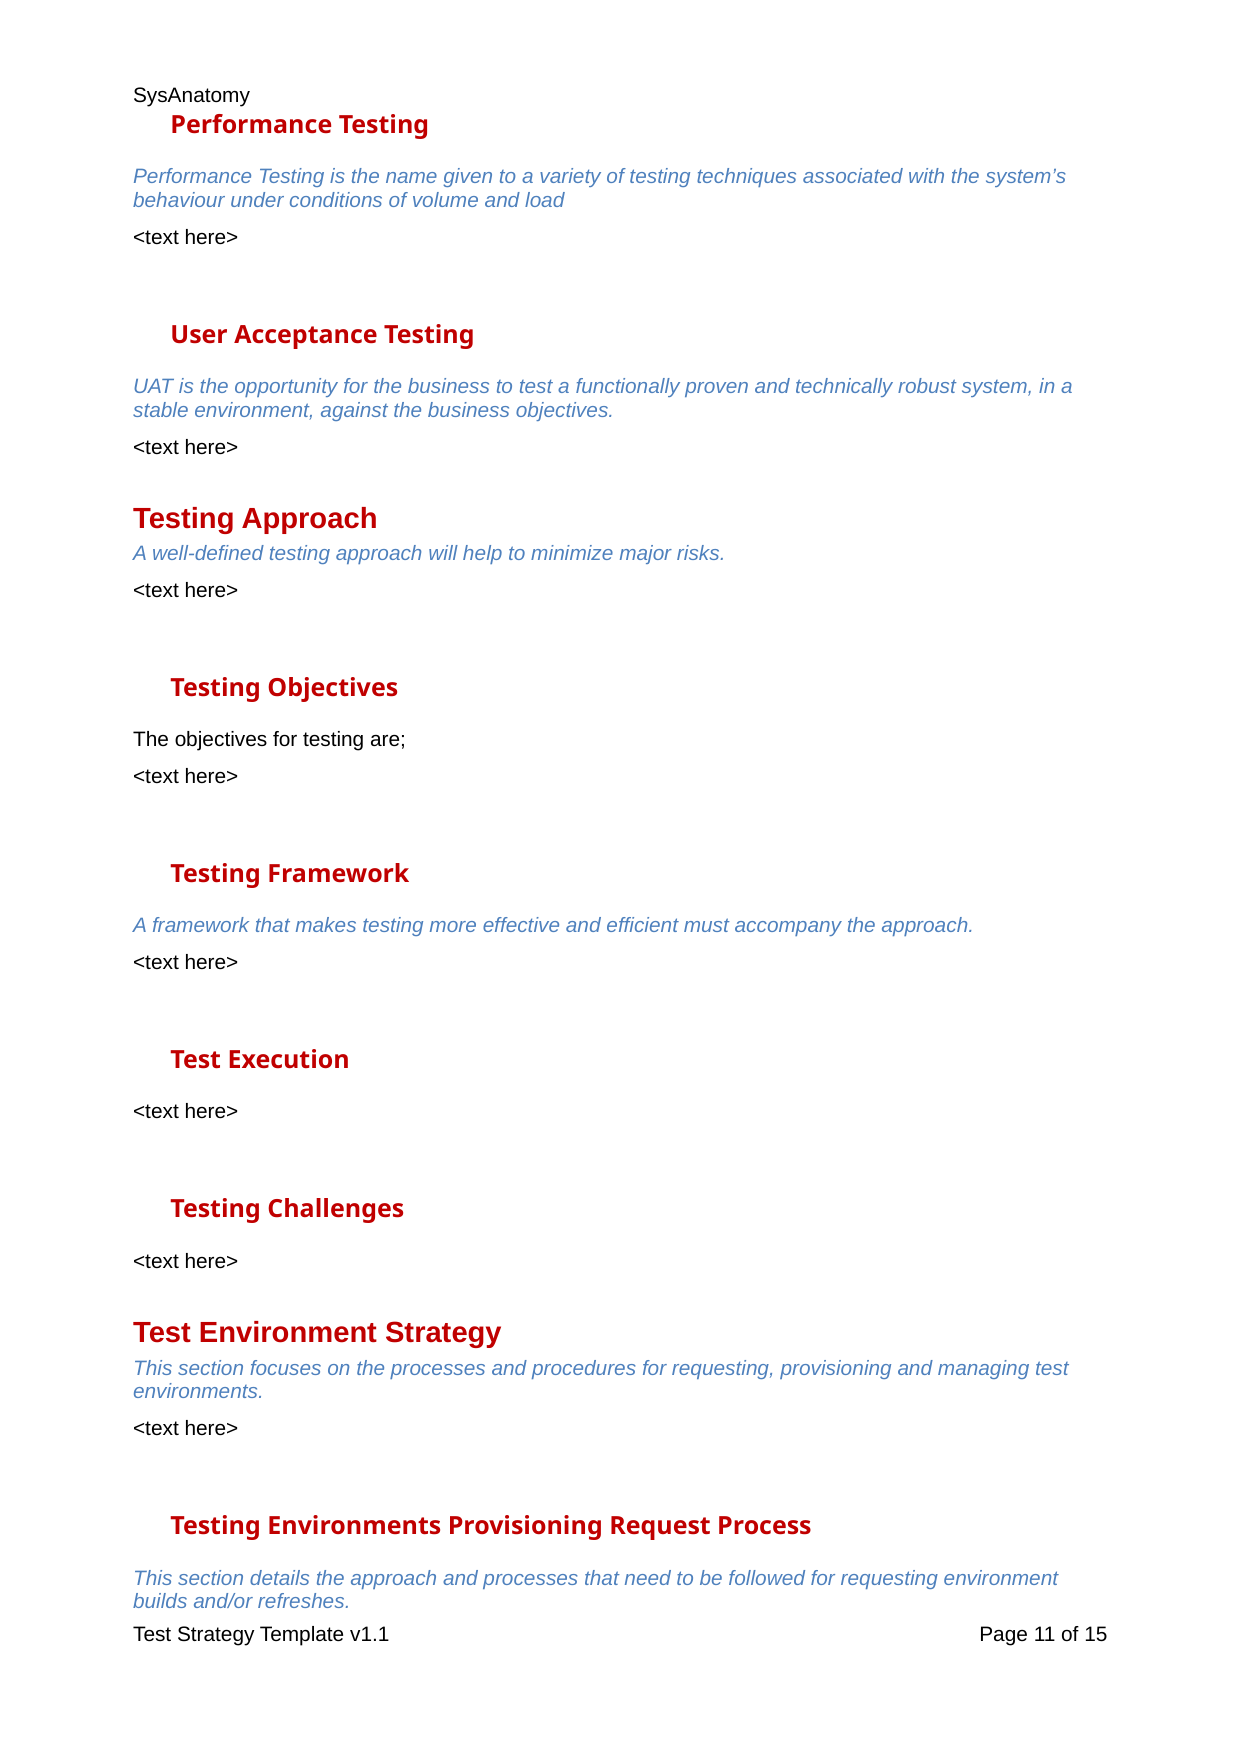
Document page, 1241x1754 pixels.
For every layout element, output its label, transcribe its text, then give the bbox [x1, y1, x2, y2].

text <text here> [133, 1416, 1107, 1440]
text <text here> [133, 764, 1107, 788]
text <text here> [133, 950, 1107, 974]
subtitle Testing Objectives [170, 669, 1107, 703]
text <text here> [133, 1099, 1107, 1123]
subtitle Testing Framework [170, 855, 1107, 889]
text The objectives for testing are; [133, 727, 1107, 751]
text <text here> [133, 1249, 1107, 1273]
text <text here> [133, 435, 1107, 459]
text This section focuses on the processes and procedures for requesting, provisioning and managing test environments. [133, 1355, 1107, 1403]
text Performance Testing is the name given to a variety of testing techniques associated with the system’s behaviour under conditions of volume and load [133, 164, 1107, 212]
text A framework that makes testing more effective and efficient must accompany the approach. [133, 913, 1107, 937]
text This section details the approach and processes that need to be followed for requesting environment builds and/or refreshes. [133, 1565, 1107, 1613]
subtitle Test Execution [170, 1041, 1107, 1075]
text A well-defined testing approach will help to minimize major risks. [133, 541, 1107, 565]
subtitle Testing Environments Provisioning Request Process [170, 1507, 1107, 1541]
text <text here> [133, 578, 1107, 602]
text UAT is the opportunity for the business to test a functionally proven and technically robust system, in a stable environment, against the business objectives. [133, 374, 1107, 422]
subtitle User Acceptance Testing [170, 316, 1107, 350]
text <text here> [133, 225, 1107, 249]
subtitle Testing Approach [133, 501, 1107, 535]
subtitle Performance Testing [170, 106, 1107, 140]
subtitle Testing Challenges [170, 1191, 1107, 1225]
subtitle Test Environment Strategy [133, 1316, 1107, 1349]
